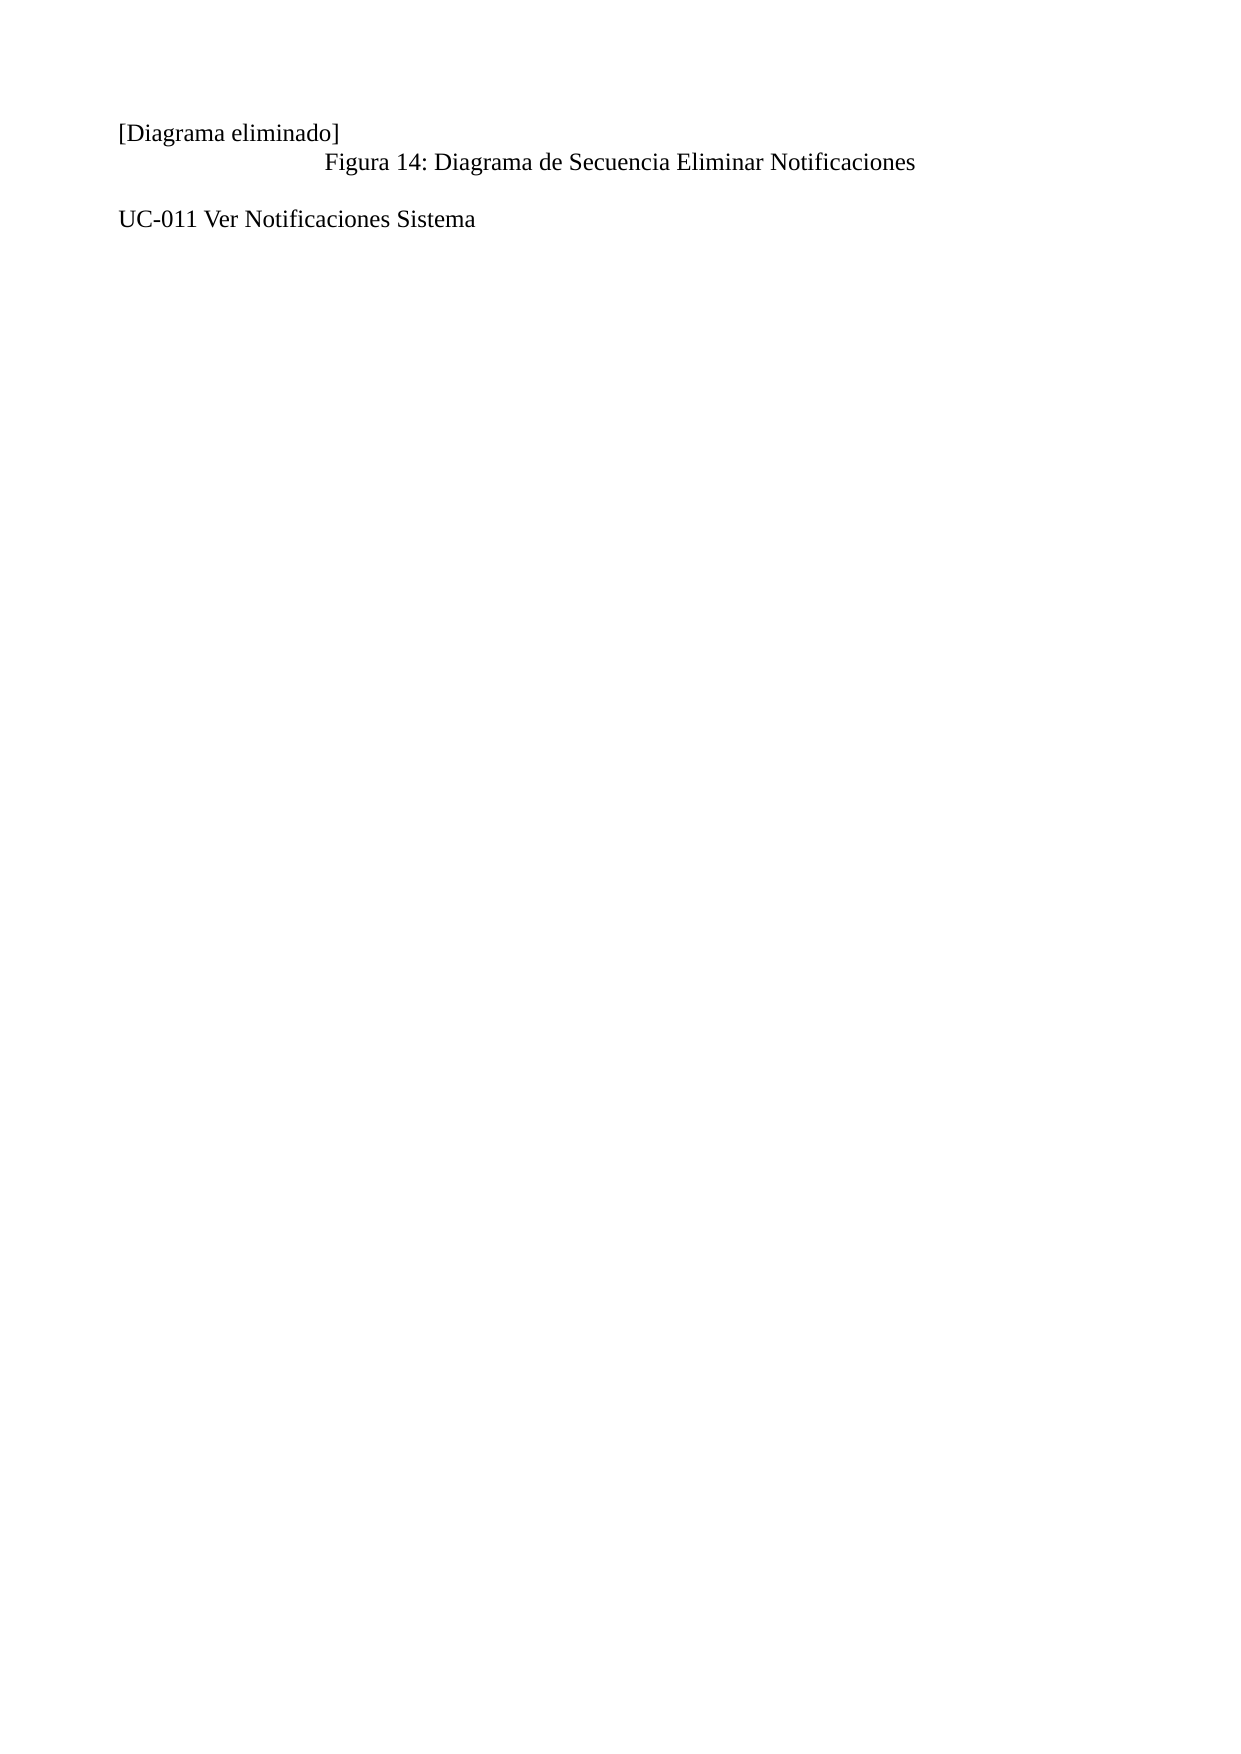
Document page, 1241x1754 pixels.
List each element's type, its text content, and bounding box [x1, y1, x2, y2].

text [Diagrama eliminado] [118, 118, 1122, 147]
text Figura 14: Diagrama de Secuencia Eliminar Notificaciones [118, 147, 1122, 176]
text UC-011 Ver Notificaciones Sistema [118, 204, 1122, 233]
